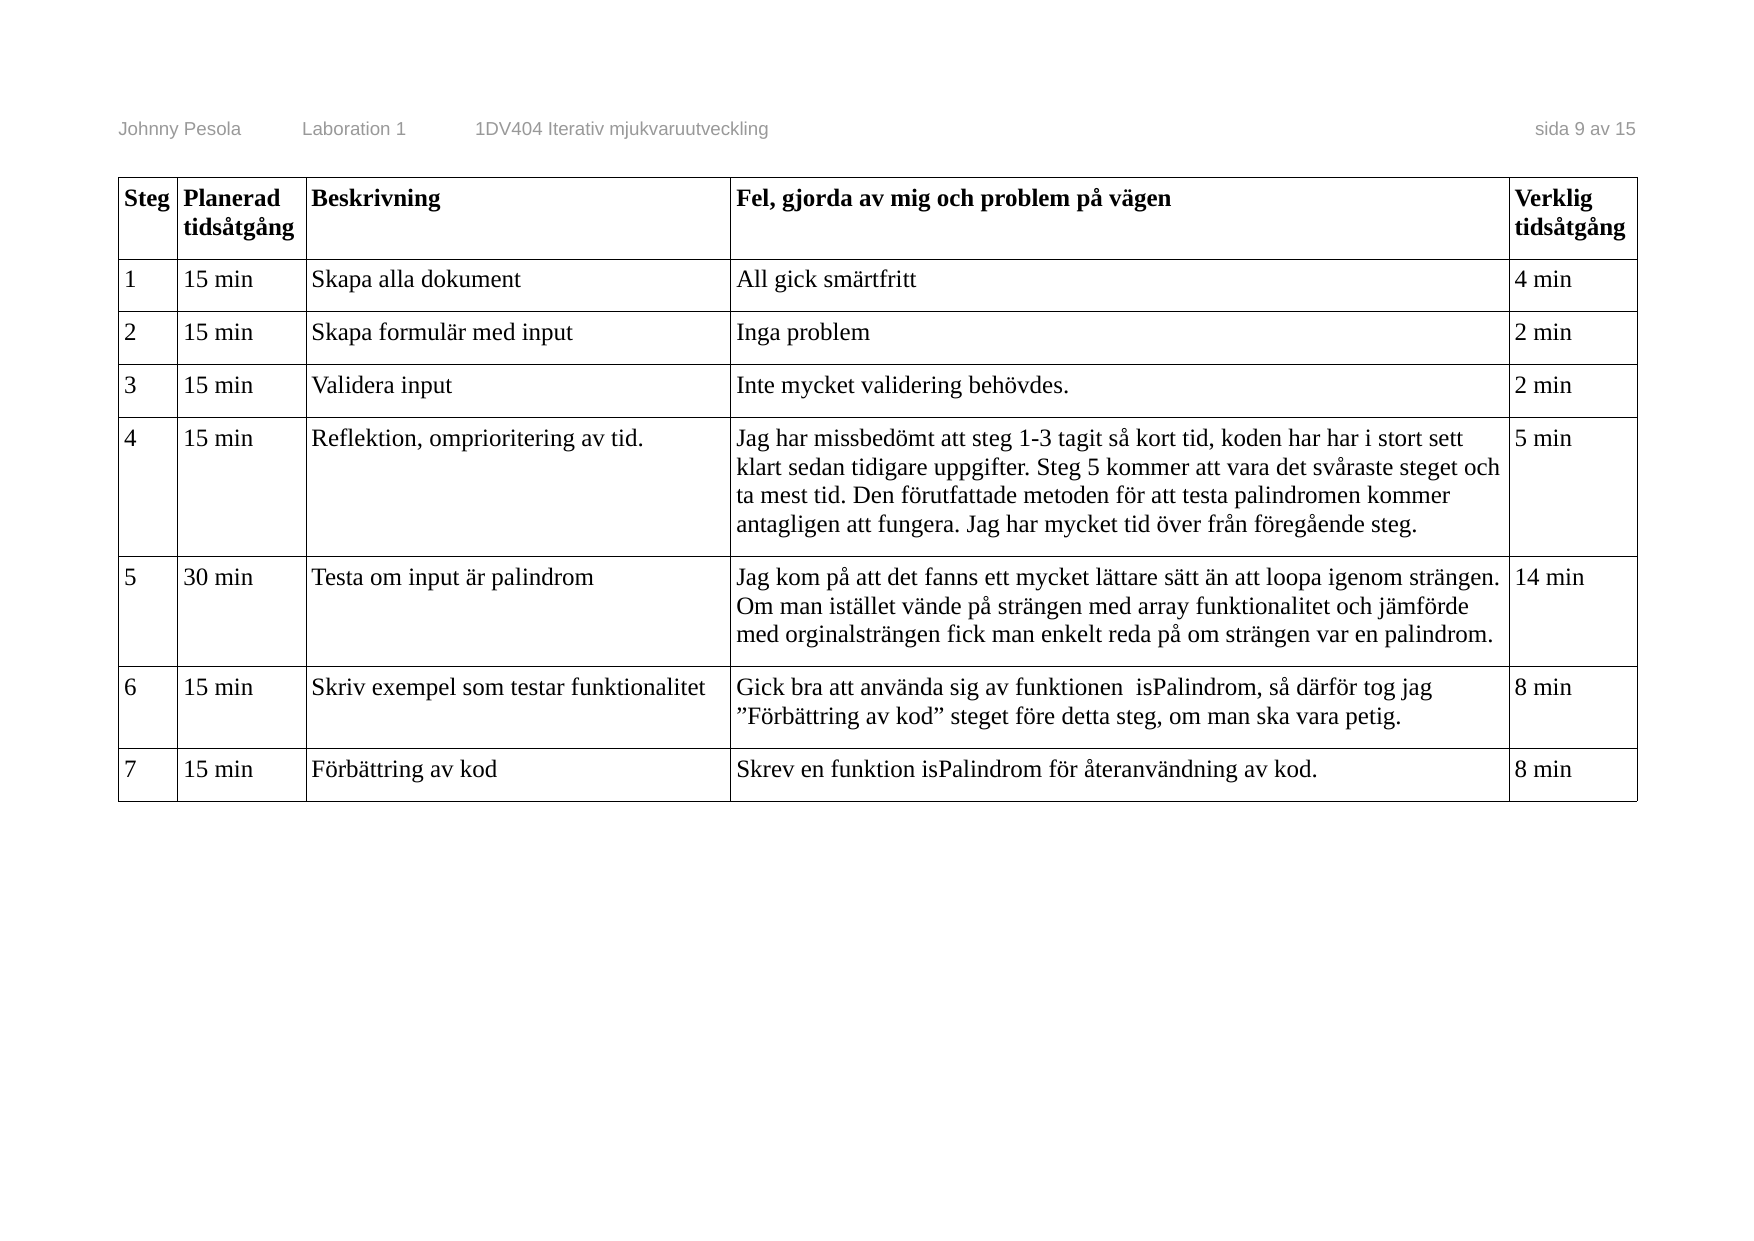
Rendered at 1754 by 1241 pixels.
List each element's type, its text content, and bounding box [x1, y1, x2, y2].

table_cell 8 min [1510, 749, 1637, 801]
table_cell Inte mycket validering behövdes. [731, 365, 1509, 417]
table_cell 3 [119, 365, 177, 417]
table_cell Reflektion, omprioritering av tid. [307, 418, 730, 556]
table_cell 15 min [178, 749, 306, 801]
table_cell Skrev en funktion isPalindrom för återanvändning av kod. [731, 749, 1509, 801]
table_cell Jag har missbedömt att steg 1-3 tagit så kort tid, koden har har i stort sett klart sedan tidigare uppgifter. Steg 5 kommer att vara det svåraste steget och ta mest tid. Den förutfattade metoden för att testa palindromen kommer antagligen att fungera. Jag har mycket tid över från föregående steg. [731, 418, 1509, 556]
table_cell 15 min [178, 312, 306, 364]
table_cell 15 min [178, 418, 306, 556]
table_cell 15 min [178, 260, 306, 311]
table_cell Skapa alla dokument [307, 260, 730, 311]
table_header Verklig tidsåtgång [1510, 178, 1637, 259]
table_cell 15 min [178, 667, 306, 748]
table_cell Testa om input är palindrom [307, 557, 730, 666]
table_header Planerad tidsåtgång [178, 178, 306, 259]
table_cell Förbättring av kod [307, 749, 730, 801]
table_cell 5 [119, 557, 177, 666]
table_cell 4 [119, 418, 177, 556]
table_cell Validera input [307, 365, 730, 417]
table_cell 14 min [1510, 557, 1637, 666]
table_cell 4 min [1510, 260, 1637, 311]
table_cell 2 min [1510, 365, 1637, 417]
table_cell 1 [119, 260, 177, 311]
table_cell Gick bra att använda sig av funktionen isPalindrom, så därför tog jag ”Förbättring av kod” steget före detta steg, om man ska vara petig. [731, 667, 1509, 748]
table_cell 6 [119, 667, 177, 748]
table_cell Jag kom på att det fanns ett mycket lättare sätt än att loopa igenom strängen. Om man istället vände på strängen med array funktionalitet och jämförde med orginalsträngen fick man enkelt reda på om strängen var en palindrom. [731, 557, 1509, 666]
table_header Beskrivning [307, 178, 730, 259]
table_cell 15 min [178, 365, 306, 417]
table_cell All gick smärtfritt [731, 260, 1509, 311]
table_cell 7 [119, 749, 177, 801]
table_cell 2 min [1510, 312, 1637, 364]
table_cell Inga problem [731, 312, 1509, 364]
table_cell 2 [119, 312, 177, 364]
table_header Steg [119, 178, 177, 259]
table_cell Skriv exempel som testar funktionalitet [307, 667, 730, 748]
table_header Fel, gjorda av mig och problem på vägen [731, 178, 1509, 259]
table_cell 8 min [1510, 667, 1637, 748]
table_cell Skapa formulär med input [307, 312, 730, 364]
table_cell 30 min [178, 557, 306, 666]
table_cell 5 min [1510, 418, 1637, 556]
